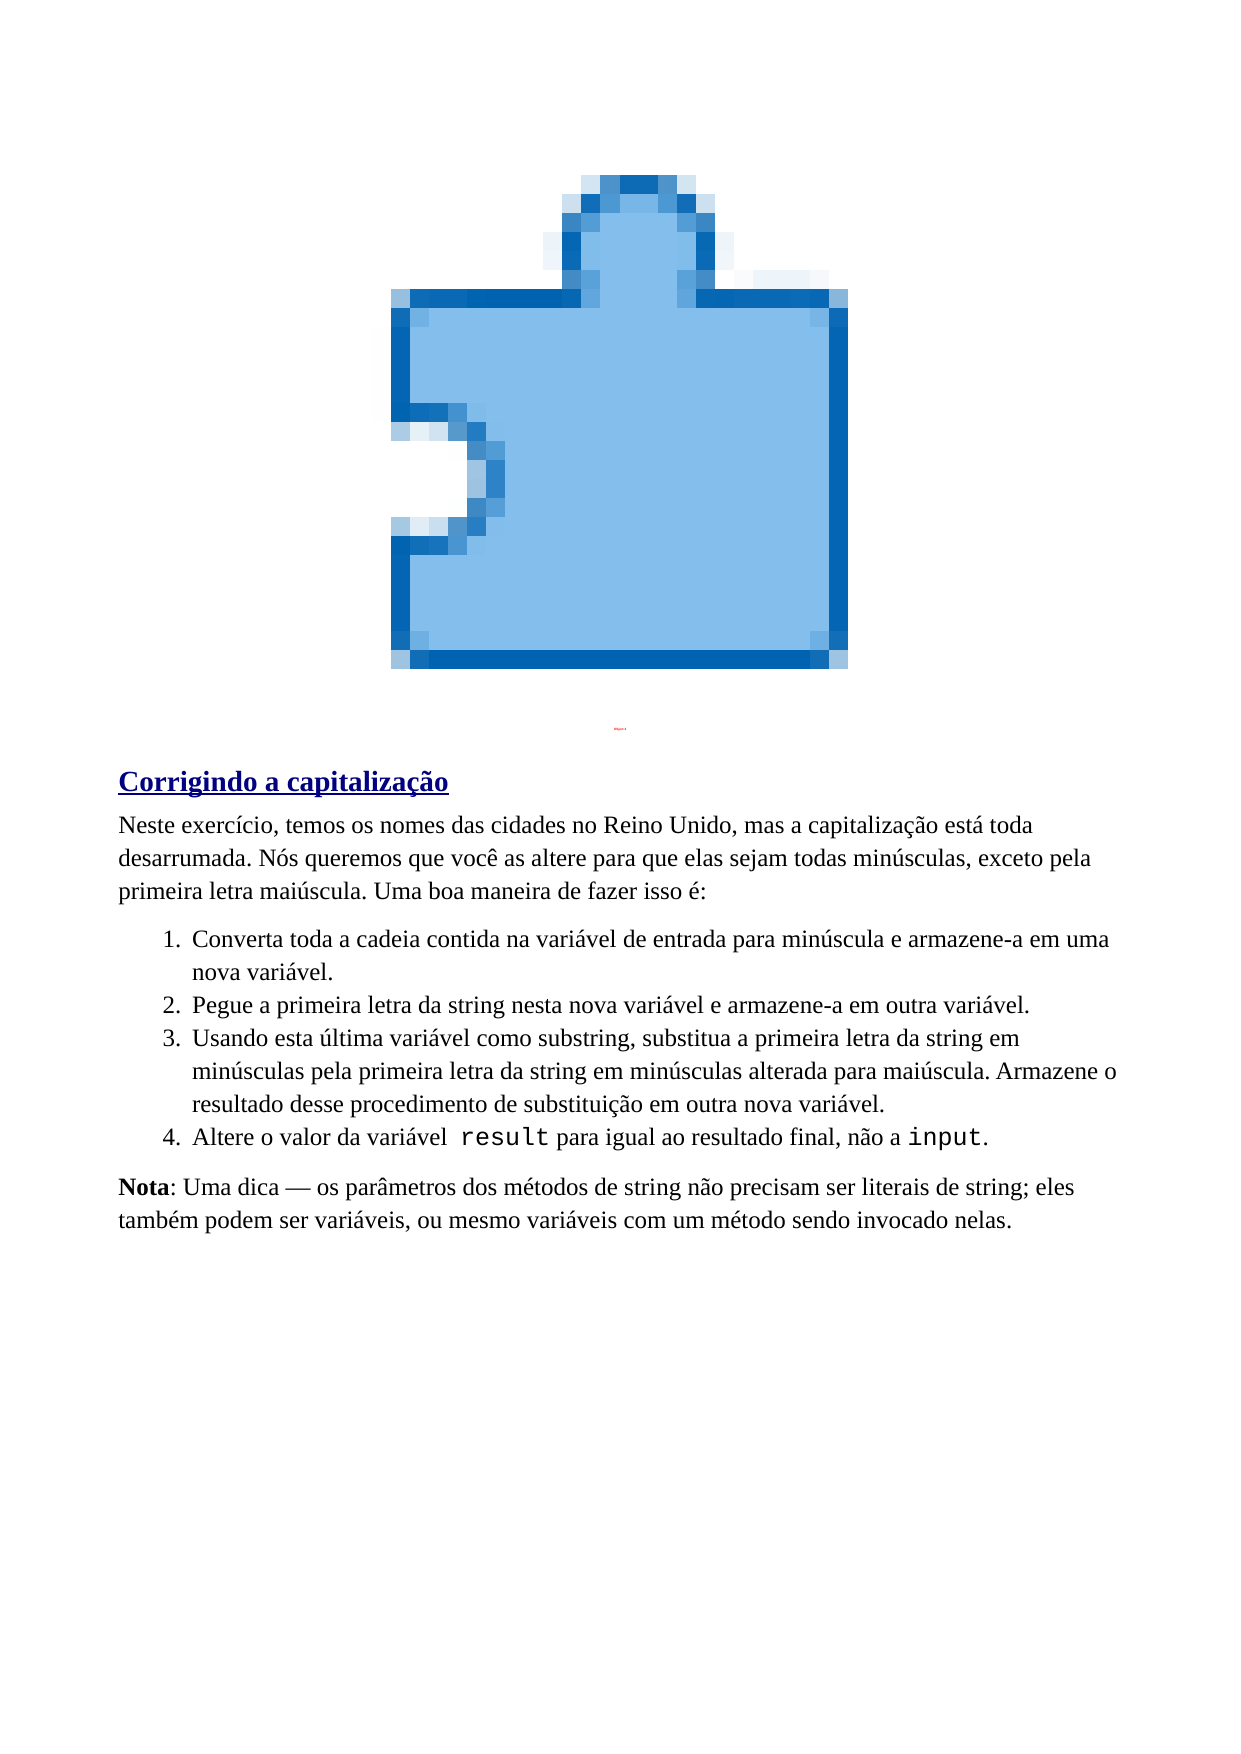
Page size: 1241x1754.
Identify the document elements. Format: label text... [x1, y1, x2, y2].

list Usando esta última variável como substring, substitua a primeira letra da string em minúsculas pela primeira letra da string em minúsculas alterada para maiúscula. Armazene o resultado desse procedimento de substituição em outra nova variável. [162, 1023, 1122, 1118]
list Altere o valor da variável result para igual ao resultado final, não a input. [162, 1122, 1122, 1153]
subtitle Corrigindo a capitalização [118, 764, 1122, 798]
text Neste exercício, temos os nomes das cidades no Reino Unido, mas a capitalização está toda desarrumada. Nós queremos que você as altere para que elas sejam todas minúsculas, exceto pela primeira letra maiúscula. Uma boa maneira de fazer isso é: [118, 810, 1122, 905]
list Converta toda a cadeia contida na variável de entrada para minúscula e armazene-a em uma nova variável. [162, 924, 1122, 986]
text Nota: Uma dica — os parâmetros dos métodos de string não precisam ser literais de string; eles também podem ser variáveis, ou mesmo variáveis com um método sendo invocado nelas. [118, 1172, 1122, 1234]
list Pegue a primeira letra da string nesta nova variável e armazene-a em outra variável. [162, 990, 1122, 1018]
